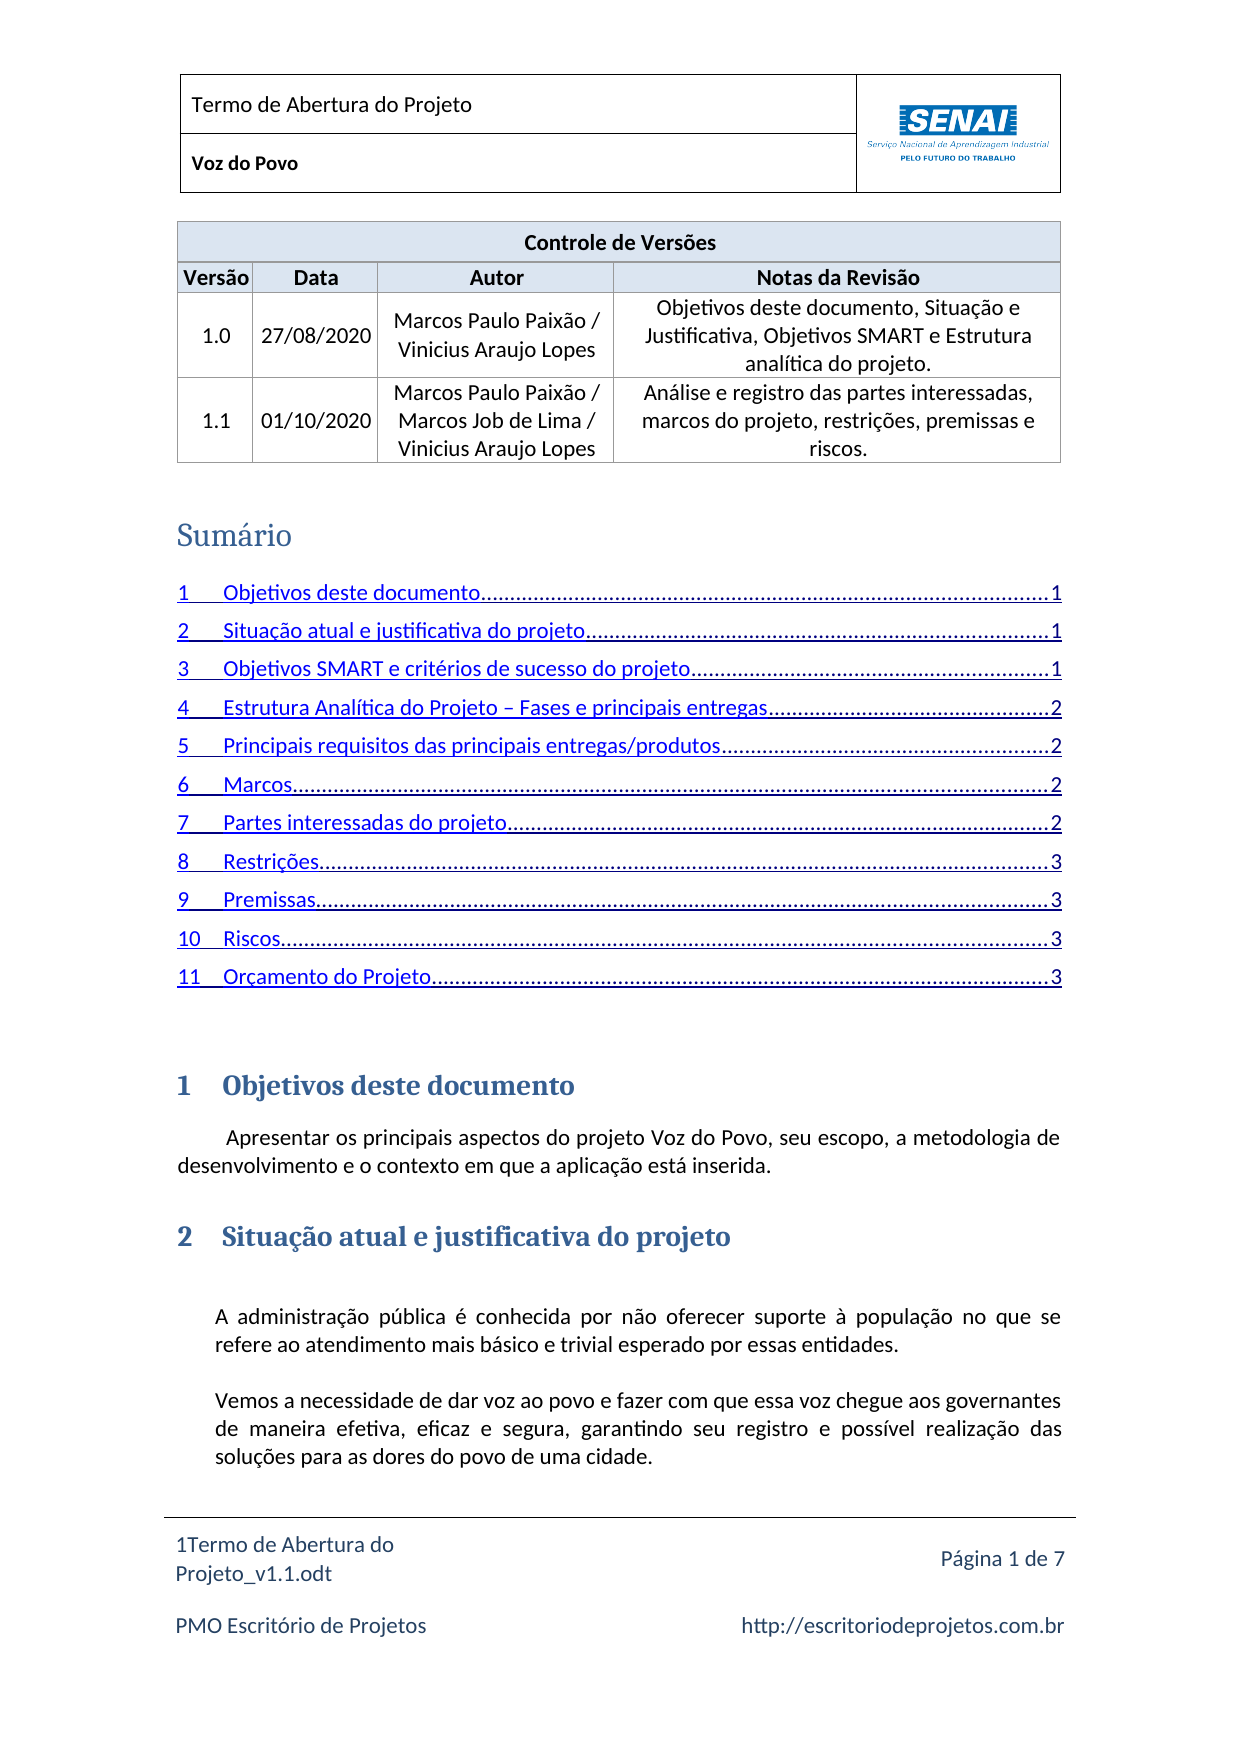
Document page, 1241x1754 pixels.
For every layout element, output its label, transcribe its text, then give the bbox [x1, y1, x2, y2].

text 9 Premissas 3 [177, 885, 1063, 913]
text 4 Estrutura Analítica do Projeto – Fases e principais entregas 2 [177, 693, 1063, 721]
text Sumário [177, 516, 1063, 554]
table_cell Marcos Paulo Paixão / Vinicius Araujo Lopes [378, 293, 613, 377]
table_cell 1.0 [178, 293, 252, 377]
table_cell Análise e registro das partes interessadas, marcos do projeto, restrições, premissas e riscos. [614, 378, 1060, 462]
text 8 Restrições 3 [177, 847, 1063, 875]
text 2 Situação atual e justificativa do projeto 1 [177, 616, 1063, 644]
table_cell 1.1 [178, 378, 252, 462]
table_cell Notas da Revisão [614, 263, 1060, 292]
text 3 Objetivos SMART e critérios de sucesso do projeto 1 [177, 654, 1063, 683]
text A administração pública é conhecida por não oferecer suporte à população no que se refere ao atendimento mais básico e trivial esperado por essas entidades. [215, 1302, 1063, 1358]
table_cell Autor [378, 263, 613, 292]
table_cell Marcos Paulo Paixão / Marcos Job de Lima / Vinicius Araujo Lopes [378, 378, 613, 462]
table_cell Versão [178, 263, 252, 292]
table_header Controle de Versões [178, 222, 1060, 261]
text Vemos a necessidade de dar voz ao povo e fazer com que essa voz chegue aos governantes de maneira efetiva, eficaz e segura, garantindo seu registro e possível realização das soluções para as dores do povo de uma cidade. [215, 1386, 1063, 1471]
text 1 Objetivos deste documento 1 [177, 578, 1063, 606]
text 5 Principais requisitos das principais entregas/produtos 2 [177, 731, 1063, 759]
text 10 Riscos 3 [177, 924, 1063, 952]
table_cell 01/10/2020 [253, 378, 377, 462]
table_cell Data [253, 263, 377, 292]
text 11 Orçamento do Projeto 3 [177, 962, 1063, 990]
text 7 Partes interessadas do projeto 2 [177, 808, 1063, 836]
table_cell 27/08/2020 [253, 293, 377, 377]
subtitle Objetivos deste documento [177, 1069, 1063, 1103]
text Apresentar os principais aspectos do projeto Voz do Povo, seu escopo, a metodologia de desenvolvimento e o contexto em que a aplicação está inserida. [177, 1123, 1063, 1179]
subtitle Situação atual e justificativa do projeto [177, 1220, 1063, 1253]
table_cell Objetivos deste documento, Situação e Justificativa, Objetivos SMART e Estrutura analítica do projeto. [614, 293, 1060, 377]
text 6 Marcos 2 [177, 770, 1063, 798]
